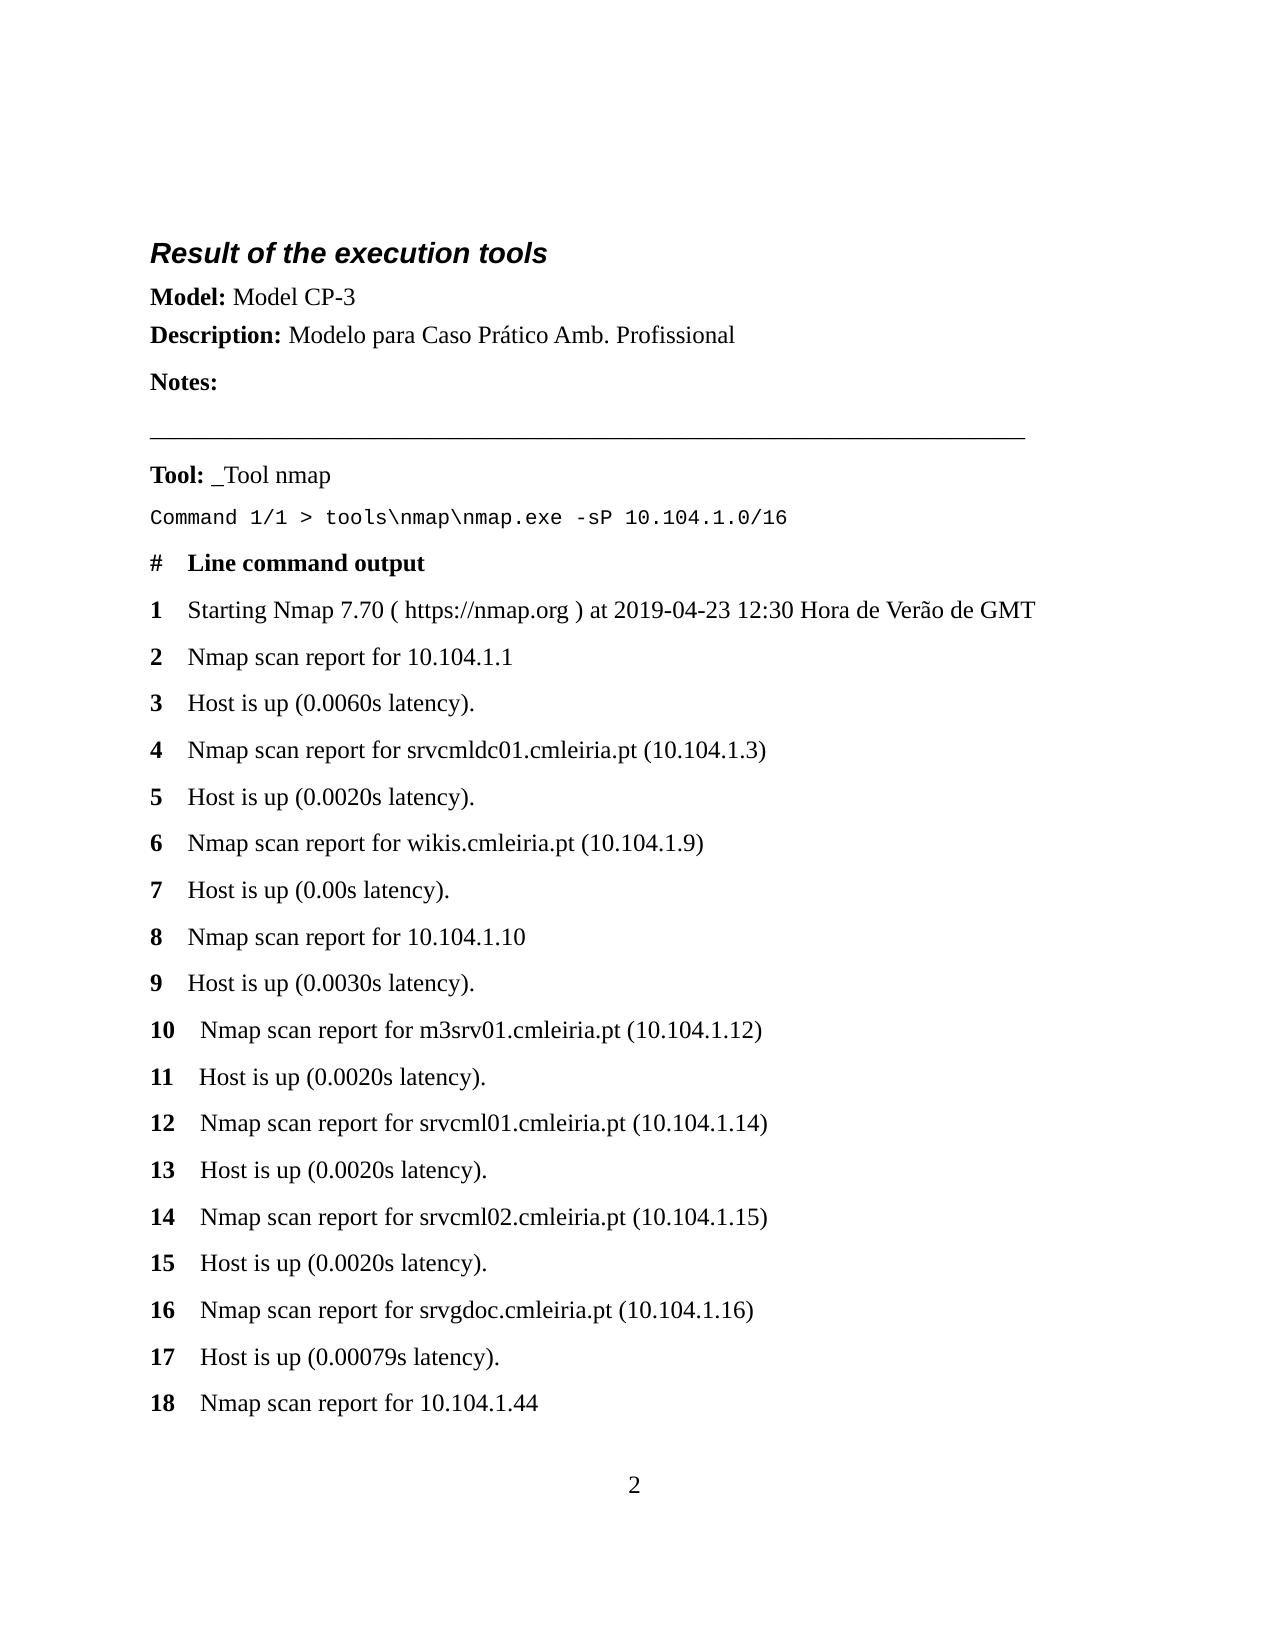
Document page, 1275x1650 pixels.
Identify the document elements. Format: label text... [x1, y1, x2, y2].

text 8 Nmap scan report for 10.104.1.10 [150, 922, 1125, 950]
text 11 Host is up (0.0020s latency). [150, 1062, 1125, 1090]
subtitle Result of the execution tools [150, 236, 1125, 270]
text 14 Nmap scan report for srvcml02.cmleiria.pt (10.104.1.15) [150, 1202, 1125, 1230]
text 3 Host is up (0.0060s latency). [150, 688, 1125, 717]
text Model: Model CP-3 [150, 282, 1125, 311]
text 2 Nmap scan report for 10.104.1.1 [150, 642, 1125, 670]
text 17 Host is up (0.00079s latency). [150, 1342, 1125, 1370]
text 7 Host is up (0.00s latency). [150, 875, 1125, 904]
text 18 Nmap scan report for 10.104.1.44 [150, 1388, 1125, 1417]
text 13 Host is up (0.0020s latency). [150, 1155, 1125, 1184]
text 4 Nmap scan report for srvcmldc01.cmleiria.pt (10.104.1.3) [150, 735, 1125, 764]
text 9 Host is up (0.0030s latency). [150, 968, 1125, 997]
text 10 Nmap scan report for m3srv01.cmleiria.pt (10.104.1.12) [150, 1015, 1125, 1044]
text Notes: [150, 367, 1125, 396]
text Command 1/1 > tools\nmap\nmap.exe -sP 10.104.1.0/16 [150, 507, 1125, 530]
text # Line command output [150, 548, 1125, 577]
text 6 Nmap scan report for wikis.cmleiria.pt (10.104.1.9) [150, 828, 1125, 857]
text Tool: _Tool nmap [150, 460, 1125, 489]
text 15 Host is up (0.0020s latency). [150, 1248, 1125, 1277]
text Description: Modelo para Caso Prático Amb. Profissional [150, 320, 1125, 349]
text ______________________________________________________________________ [150, 413, 1125, 442]
text 5 Host is up (0.0020s latency). [150, 782, 1125, 810]
text 1 Starting Nmap 7.70 ( https://nmap.org ) at 2019-04-23 12:30 Hora de Verão de GMT [150, 595, 1125, 624]
text 16 Nmap scan report for srvgdoc.cmleiria.pt (10.104.1.16) [150, 1295, 1125, 1324]
text 12 Nmap scan report for srvcml01.cmleiria.pt (10.104.1.14) [150, 1108, 1125, 1137]
